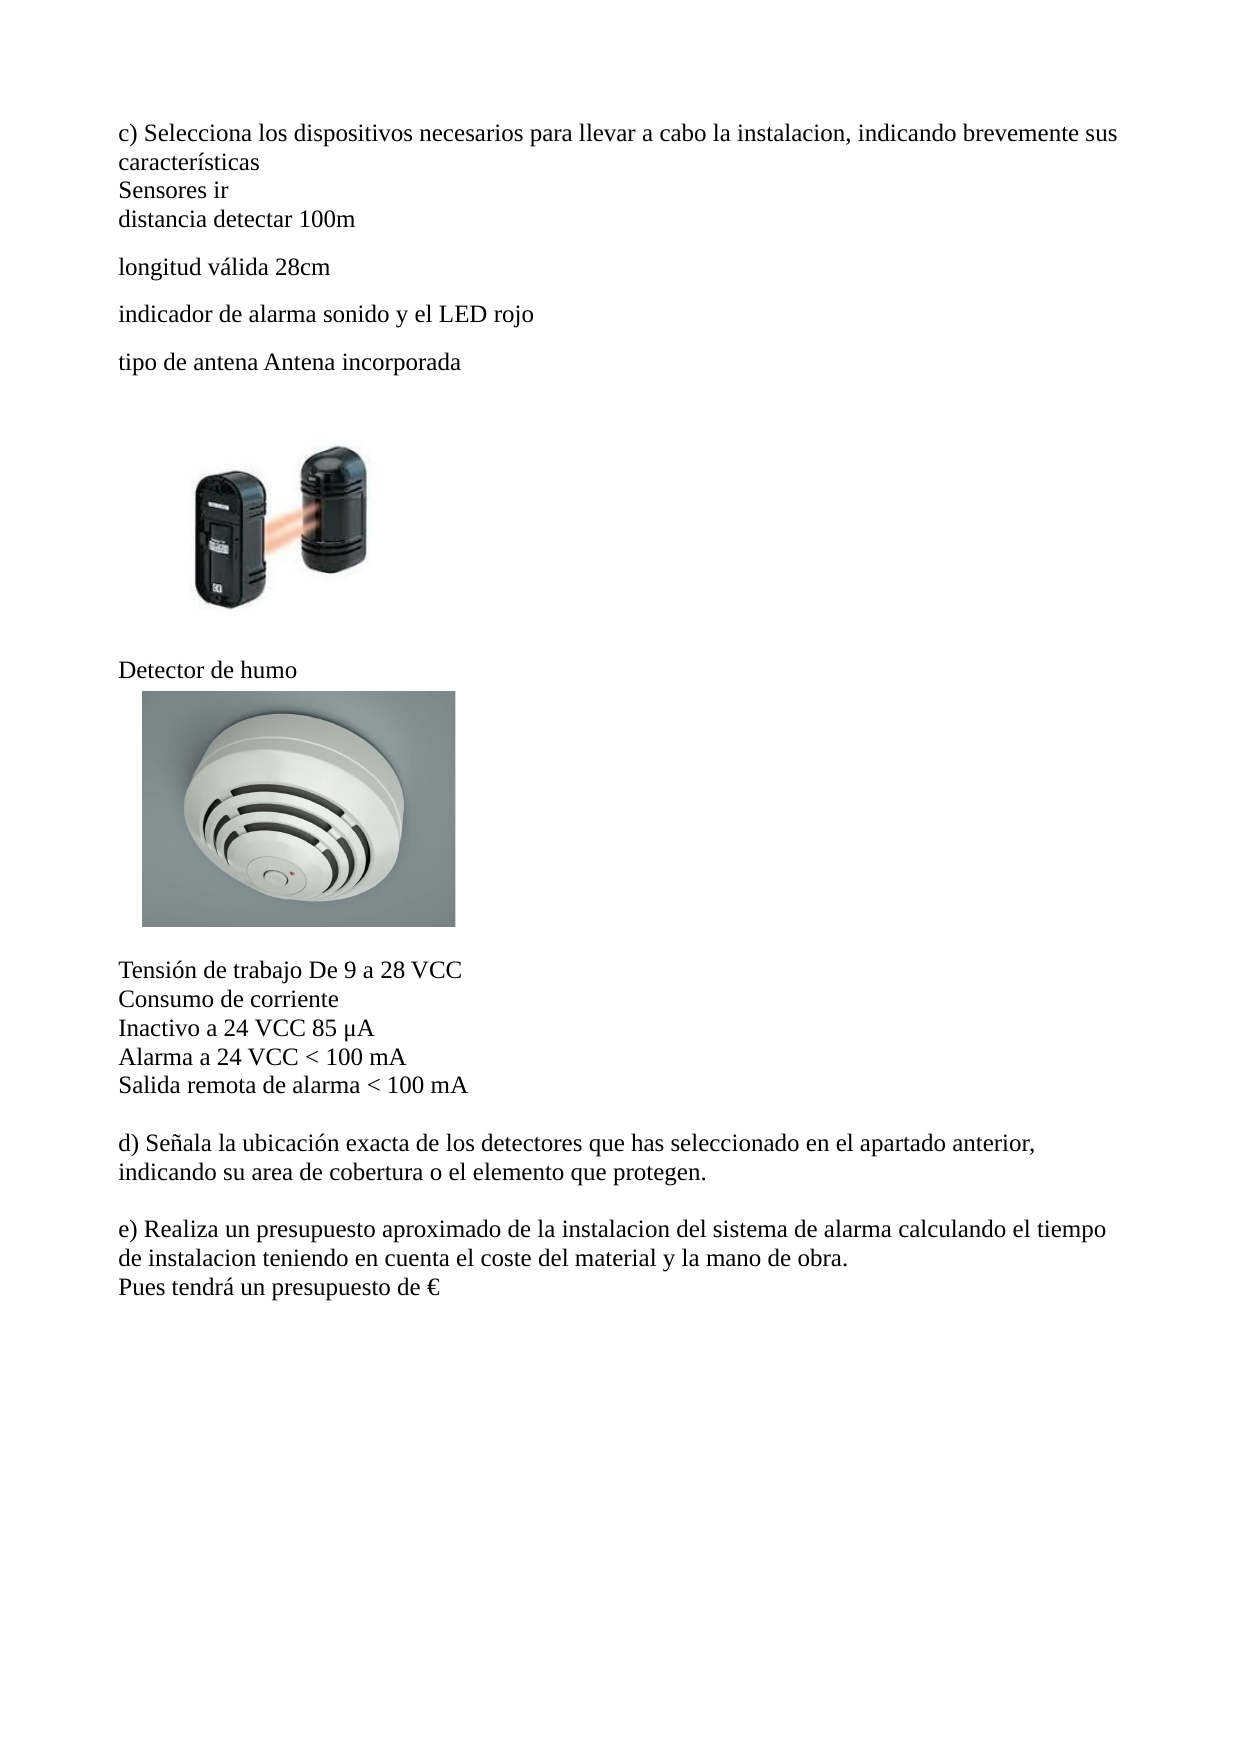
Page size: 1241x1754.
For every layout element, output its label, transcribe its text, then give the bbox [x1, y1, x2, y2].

picture [153, 400, 409, 656]
picture [142, 691, 456, 927]
text e) Realiza un presupuesto aproximado de la instalacion del sistema de alarma calculando el tiempo de instalacion teniendo en cuenta el coste del material y la mano de obra. [118, 1214, 1122, 1272]
text Sensores ir [118, 176, 1122, 204]
text d) Señala la ubicación exacta de los detectores que has seleccionado en el apartado anterior, indicando su area de cobertura o el elemento que protegen. [118, 1128, 1122, 1185]
text tipo de antena Antena incorporada [118, 347, 1122, 376]
text c) Selecciona los dispositivos necesarios para llevar a cabo la instalacion, indicando brevemente sus características [118, 118, 1122, 176]
text Detector de humo [118, 395, 1122, 684]
text longitud válida 28cm [118, 252, 1122, 281]
text indicador de alarma sonido y el LED rojo [118, 299, 1122, 328]
text Tensión de trabajo De 9 a 28 VCC Consumo de corriente Inactivo a 24 VCC 85 μA Alarma a 24 VCC < 100 mA Salida remota de alarma < 100 mA [118, 955, 1122, 1099]
text Pues tendrá un presupuesto de € [118, 1272, 1122, 1300]
text distancia detectar 100m [118, 204, 1122, 233]
